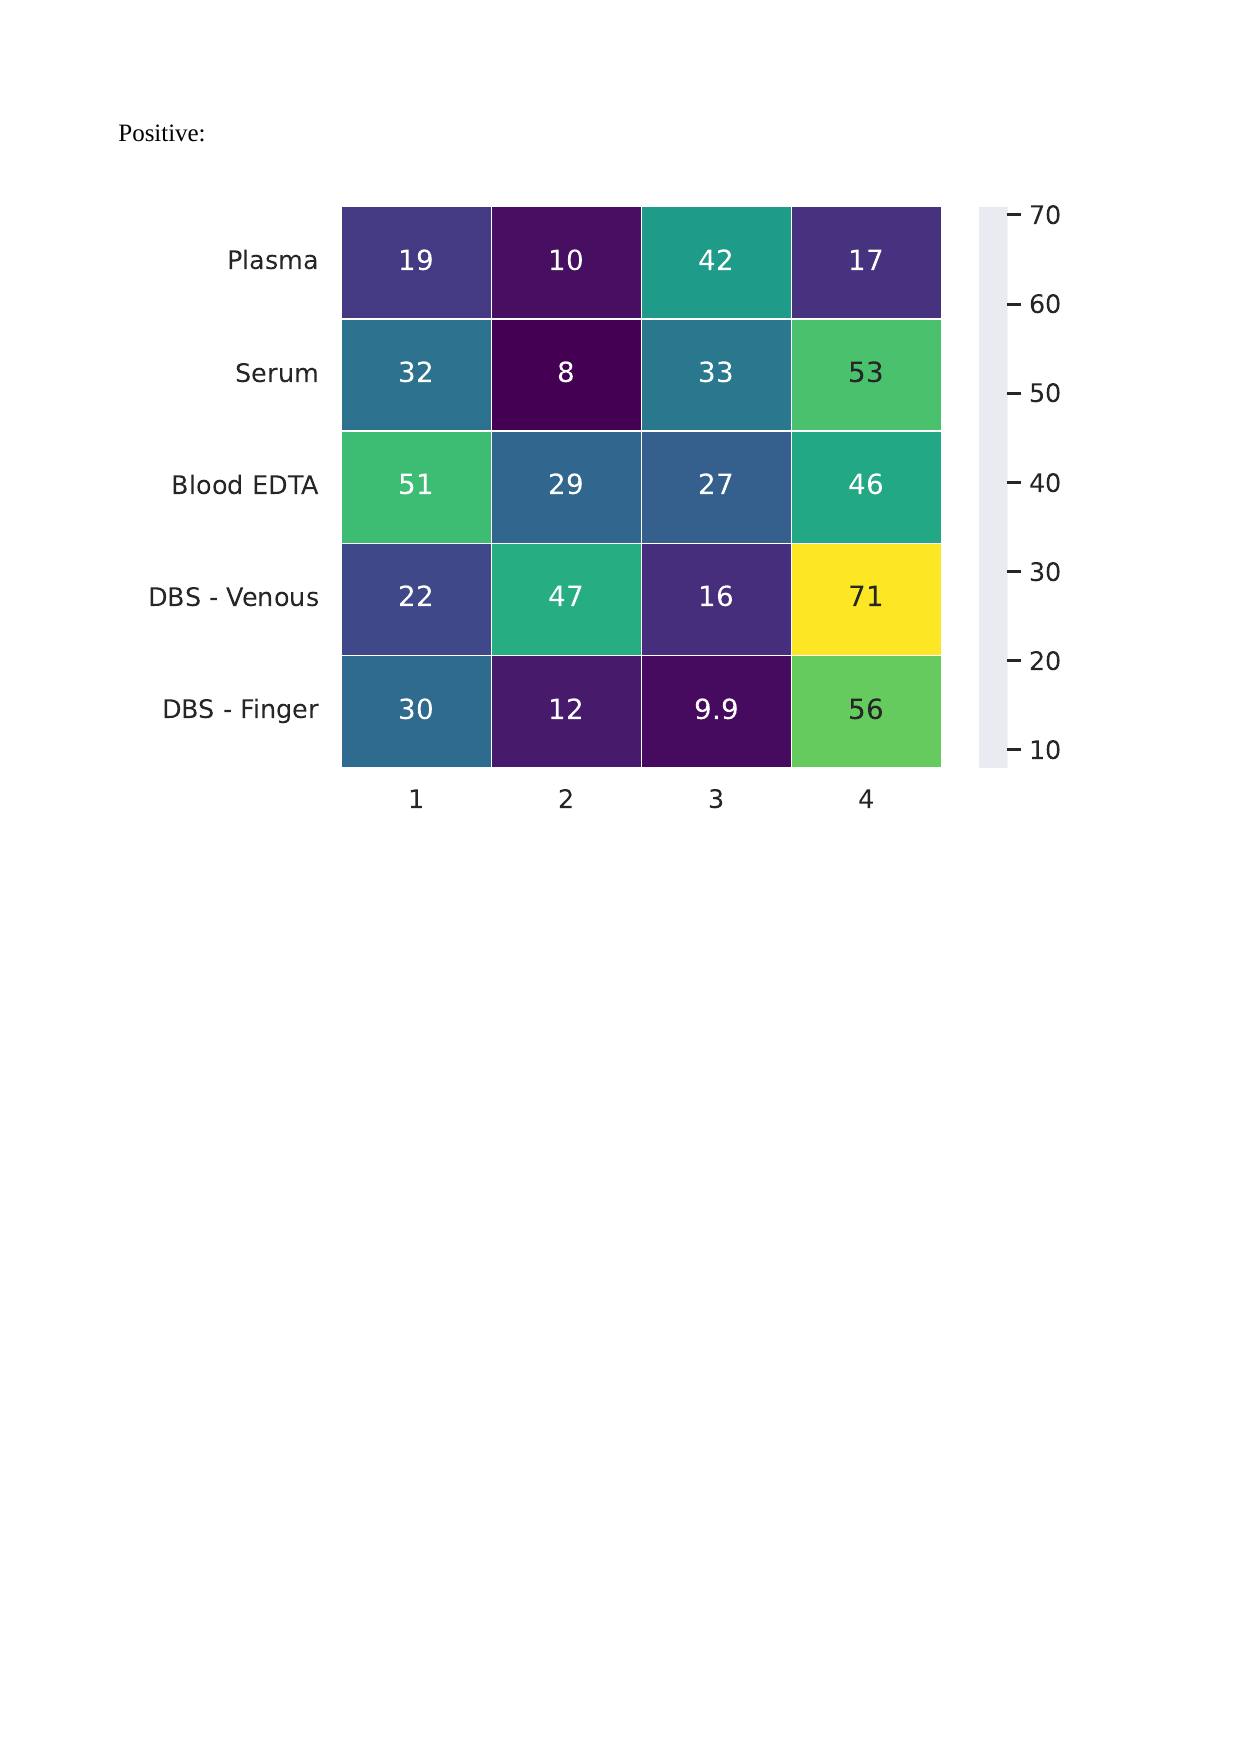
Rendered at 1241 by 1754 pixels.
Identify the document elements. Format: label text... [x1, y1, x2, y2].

text Positive: [118, 118, 1122, 147]
